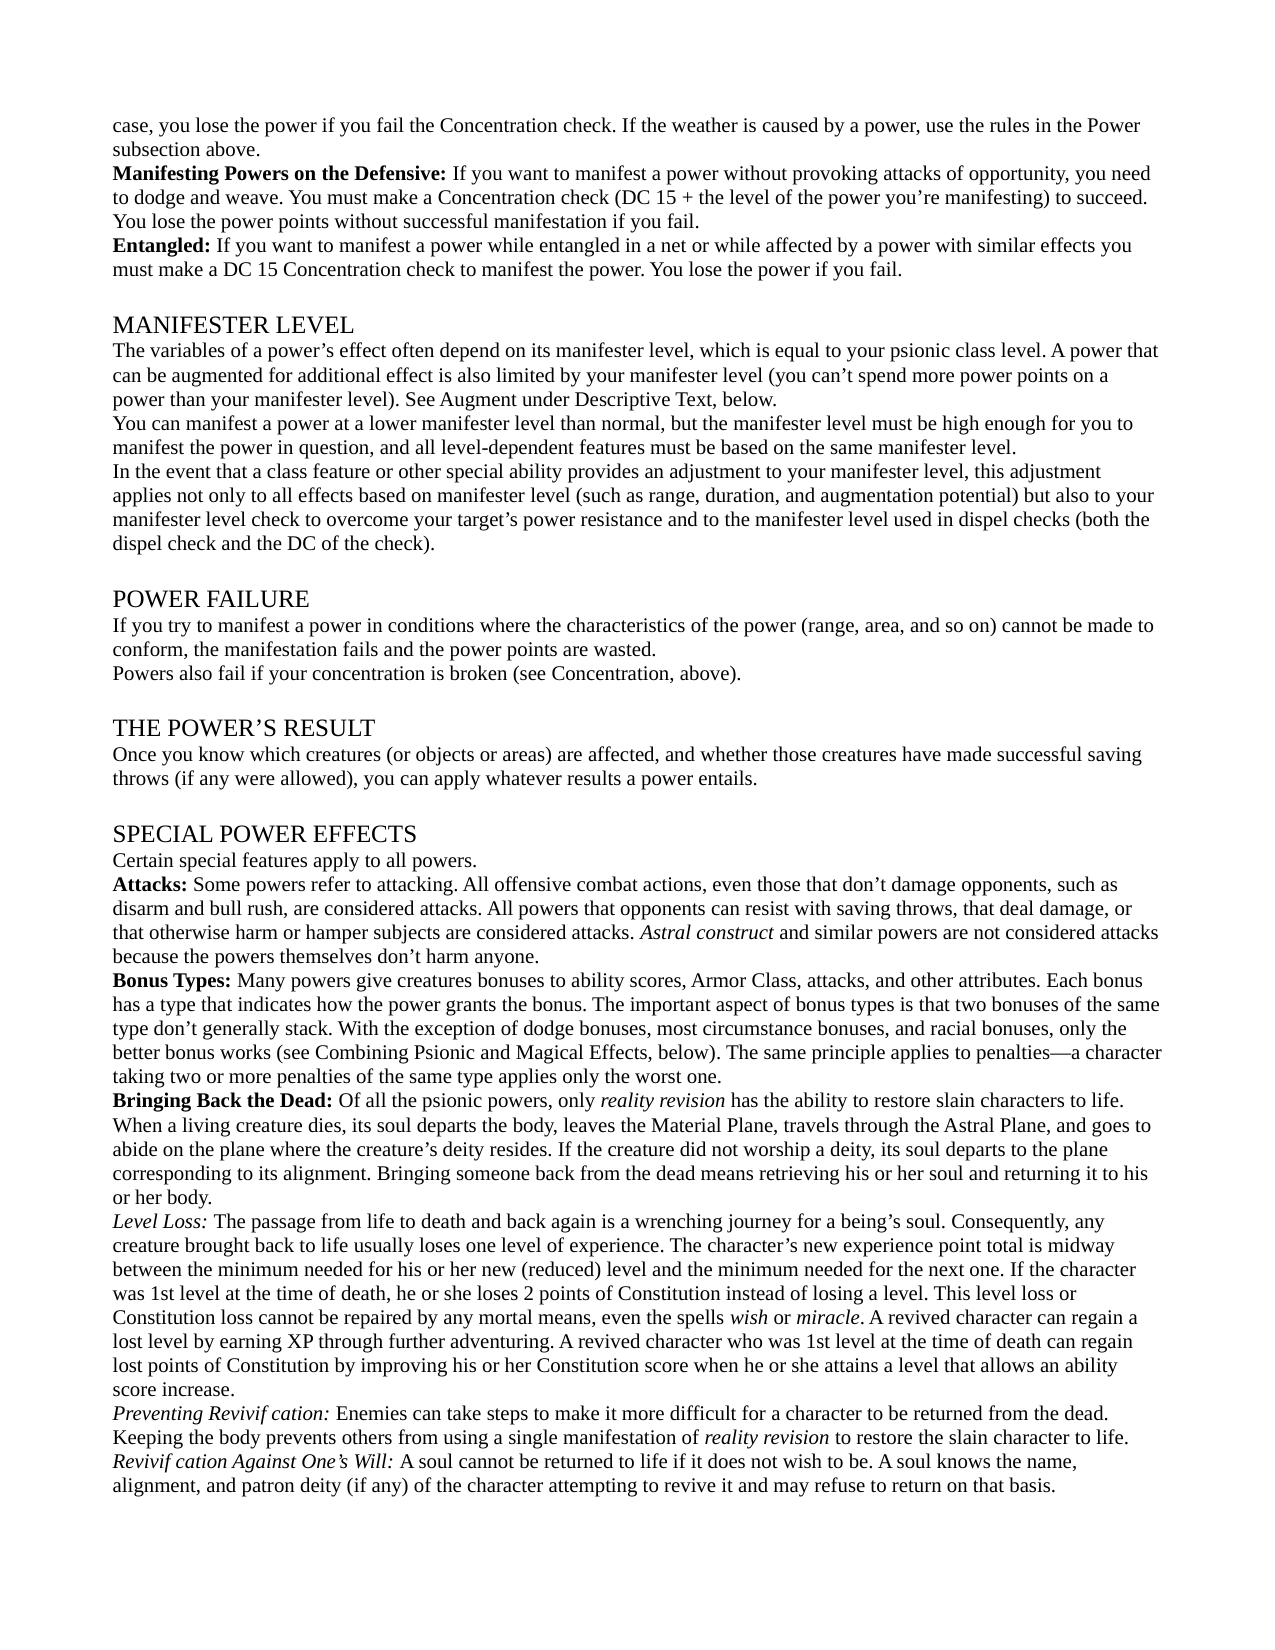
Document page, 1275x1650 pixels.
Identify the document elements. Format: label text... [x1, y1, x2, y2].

text If you try to manifest a power in conditions where the characteristics of the power (range, area, and so on) cannot be made to conform, the manifestation fails and the power points are wasted. [112, 612, 1162, 661]
subtitle POWER FAILURE [112, 584, 1162, 612]
text Bringing Back the Dead: Of all the psionic powers, only reality revision has the ability to restore slain characters to life. When a living creature dies, its soul departs the body, leaves the Material Plane, travels through the Astral Plane, and goes to abide on the plane where the creature’s deity resides. If the creature did not worship a deity, its soul departs to the plane corresponding to its alignment. Bringing someone back from the dead means retrieving his or her soul and returning it to his or her body. [112, 1088, 1162, 1209]
text SPECIAL POWER EFFECTS [112, 819, 1162, 848]
text Once you know which creatures (or objects or areas) are affected, and whether those creatures have made successful saving throws (if any were allowed), you can apply whatever results a power entails. [112, 742, 1162, 790]
text Bonus Types: Many powers give creatures bonuses to ability scores, Armor Class, attacks, and other attributes. Each bonus has a type that indicates how the power grants the bonus. The important aspect of bonus types is that two bonuses of the same type don’t generally stack. With the exception of dodge bonuses, most circumstance bonuses, and racial bonuses, only the better bonus works (see Combining Psionic and Magical Effects, below). The same principle applies to penalties—a character taking two or more penalties of the same type applies only the worst one. [112, 968, 1162, 1088]
text Certain special features apply to all powers. [112, 848, 1162, 872]
text Level Loss: The passage from life to death and back again is a wrenching journey for a being’s soul. Consequently, any creature brought back to life usually loses one level of experience. The character’s new experience point total is midway between the minimum needed for his or her new (reduced) level and the minimum needed for the next one. If the character was 1st level at the time of death, he or she loses 2 points of Constitution instead of losing a level. This level loss or Constitution loss cannot be repaired by any mortal means, even the spells wish or miracle. A revived character can regain a lost level by earning XP through further adventuring. A revived character who was 1st level at the time of death can regain lost points of Constitution by improving his or her Constitution score when he or she attains a level that allows an ability score increase. [112, 1209, 1162, 1401]
text Entangled: If you want to manifest a power while entangled in a net or while affected by a power with similar effects you must make a DC 15 Concentration check to manifest the power. You lose the power if you fail. [112, 233, 1162, 281]
text MANIFESTER LEVEL [112, 310, 1162, 338]
text You can manifest a power at a lower manifester level than normal, but the manifester level must be high enough for you to manifest the power in question, and all level-dependent features must be based on the same manifester level. [112, 411, 1162, 459]
text Attacks: Some powers refer to attacking. All offensive combat actions, even those that don’t damage opponents, such as disarm and bull rush, are considered attacks. All powers that opponents can resist with saving throws, that deal damage, or that otherwise harm or hamper subjects are considered attacks. Astral construct and similar powers are not considered attacks because the powers themselves don’t harm anyone. [112, 872, 1162, 968]
text Manifesting Powers on the Defensive: If you want to manifest a power without provoking attacks of opportunity, you need to dodge and weave. You must make a Concentration check (DC 15 + the level of the power you’re manifesting) to succeed. You lose the power points without successful manifestation if you fail. [112, 161, 1162, 233]
text In the event that a class feature or other special ability provides an adjustment to your manifester level, this adjustment applies not only to all effects based on manifester level (such as range, duration, and augmentation potential) but also to your manifester level check to overcome your target’s power resistance and to the manifester level used in dispel checks (both the dispel check and the DC of the check). [112, 459, 1162, 555]
text Revivif cation Against One’s Will: A soul cannot be returned to life if it does not wish to be. A soul knows the name, alignment, and patron deity (if any) of the character attempting to revive it and may refuse to return on that basis. [112, 1449, 1162, 1497]
text THE POWER’S RESULT [112, 713, 1162, 742]
text Powers also fail if your concentration is broken (see Concentration, above). [112, 661, 1162, 685]
text Preventing Revivif cation: Enemies can take steps to make it more difficult for a character to be returned from the dead. Keeping the body prevents others from using a single manifestation of reality revision to restore the slain character to life. [112, 1401, 1162, 1449]
text case, you lose the power if you fail the Concentration check. If the weather is caused by a power, use the rules in the Power subsection above. [112, 112, 1162, 161]
text The variables of a power’s effect often depend on its manifester level, which is equal to your psionic class level. A power that can be augmented for additional effect is also limited by your manifester level (you can’t spend more power points on a power than your manifester level). See Augment under Descriptive Text, below. [112, 338, 1162, 411]
